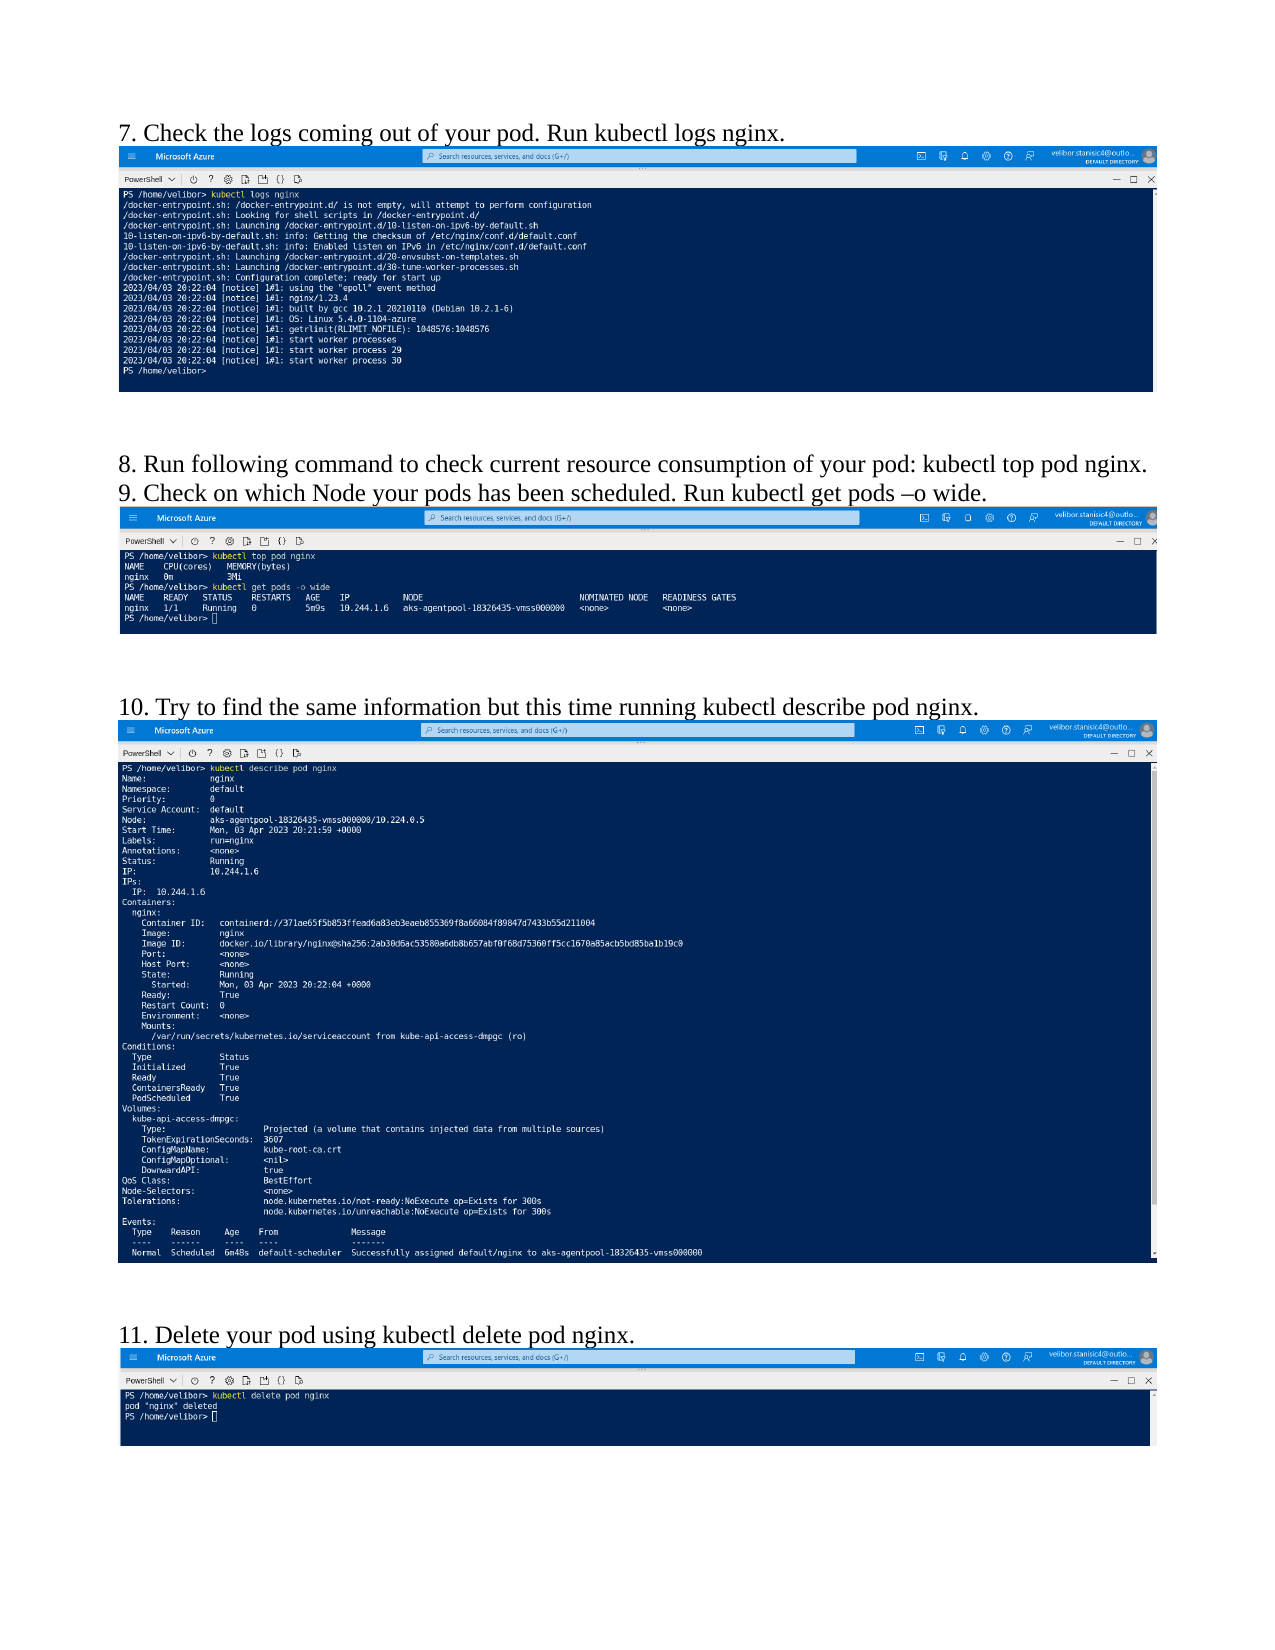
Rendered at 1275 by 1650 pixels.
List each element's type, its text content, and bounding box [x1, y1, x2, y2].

picture [118, 1348, 1157, 1446]
picture [118, 506, 1157, 634]
text 8. Run following command to check current resource consumption of your pod: kubectl top pod nginx. [118, 449, 1157, 478]
text 7. Check the logs coming out of your pod. Run kubectl logs nginx. [118, 118, 1157, 146]
text 10. Try to find the same information but this time running kubectl describe pod nginx. [118, 692, 1157, 720]
text 11. Delete your pod using kubectl delete pod nginx. [118, 1320, 1157, 1348]
picture [118, 720, 1157, 1263]
text 9. Check on which Node your pods has been scheduled. Run kubectl get pods –o wide. [118, 478, 1157, 506]
picture [118, 146, 1157, 392]
